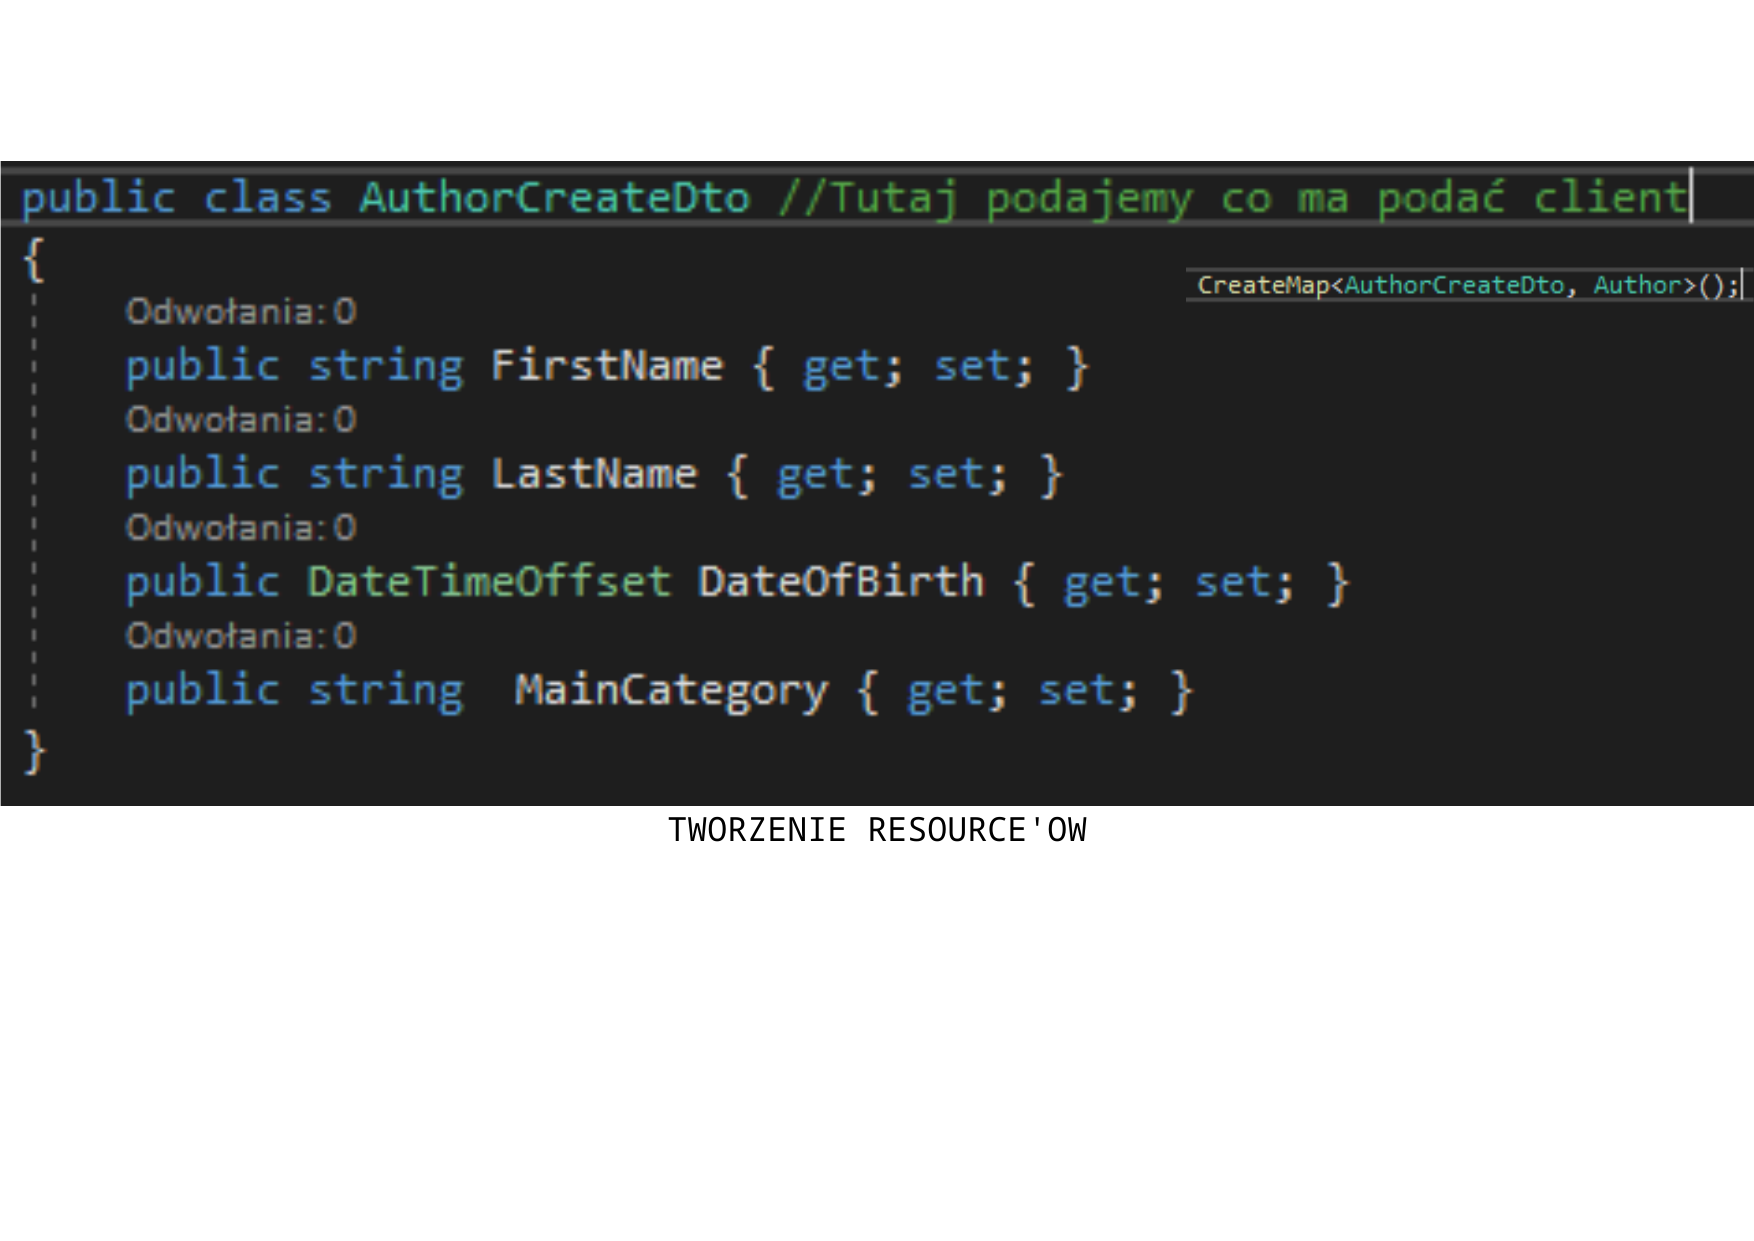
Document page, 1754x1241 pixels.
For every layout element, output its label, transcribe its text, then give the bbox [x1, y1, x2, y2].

picture [0, 161, 1754, 806]
text TWORZENIE RESOURCE'OW [118, 806, 1636, 851]
text [118, 118, 1636, 161]
